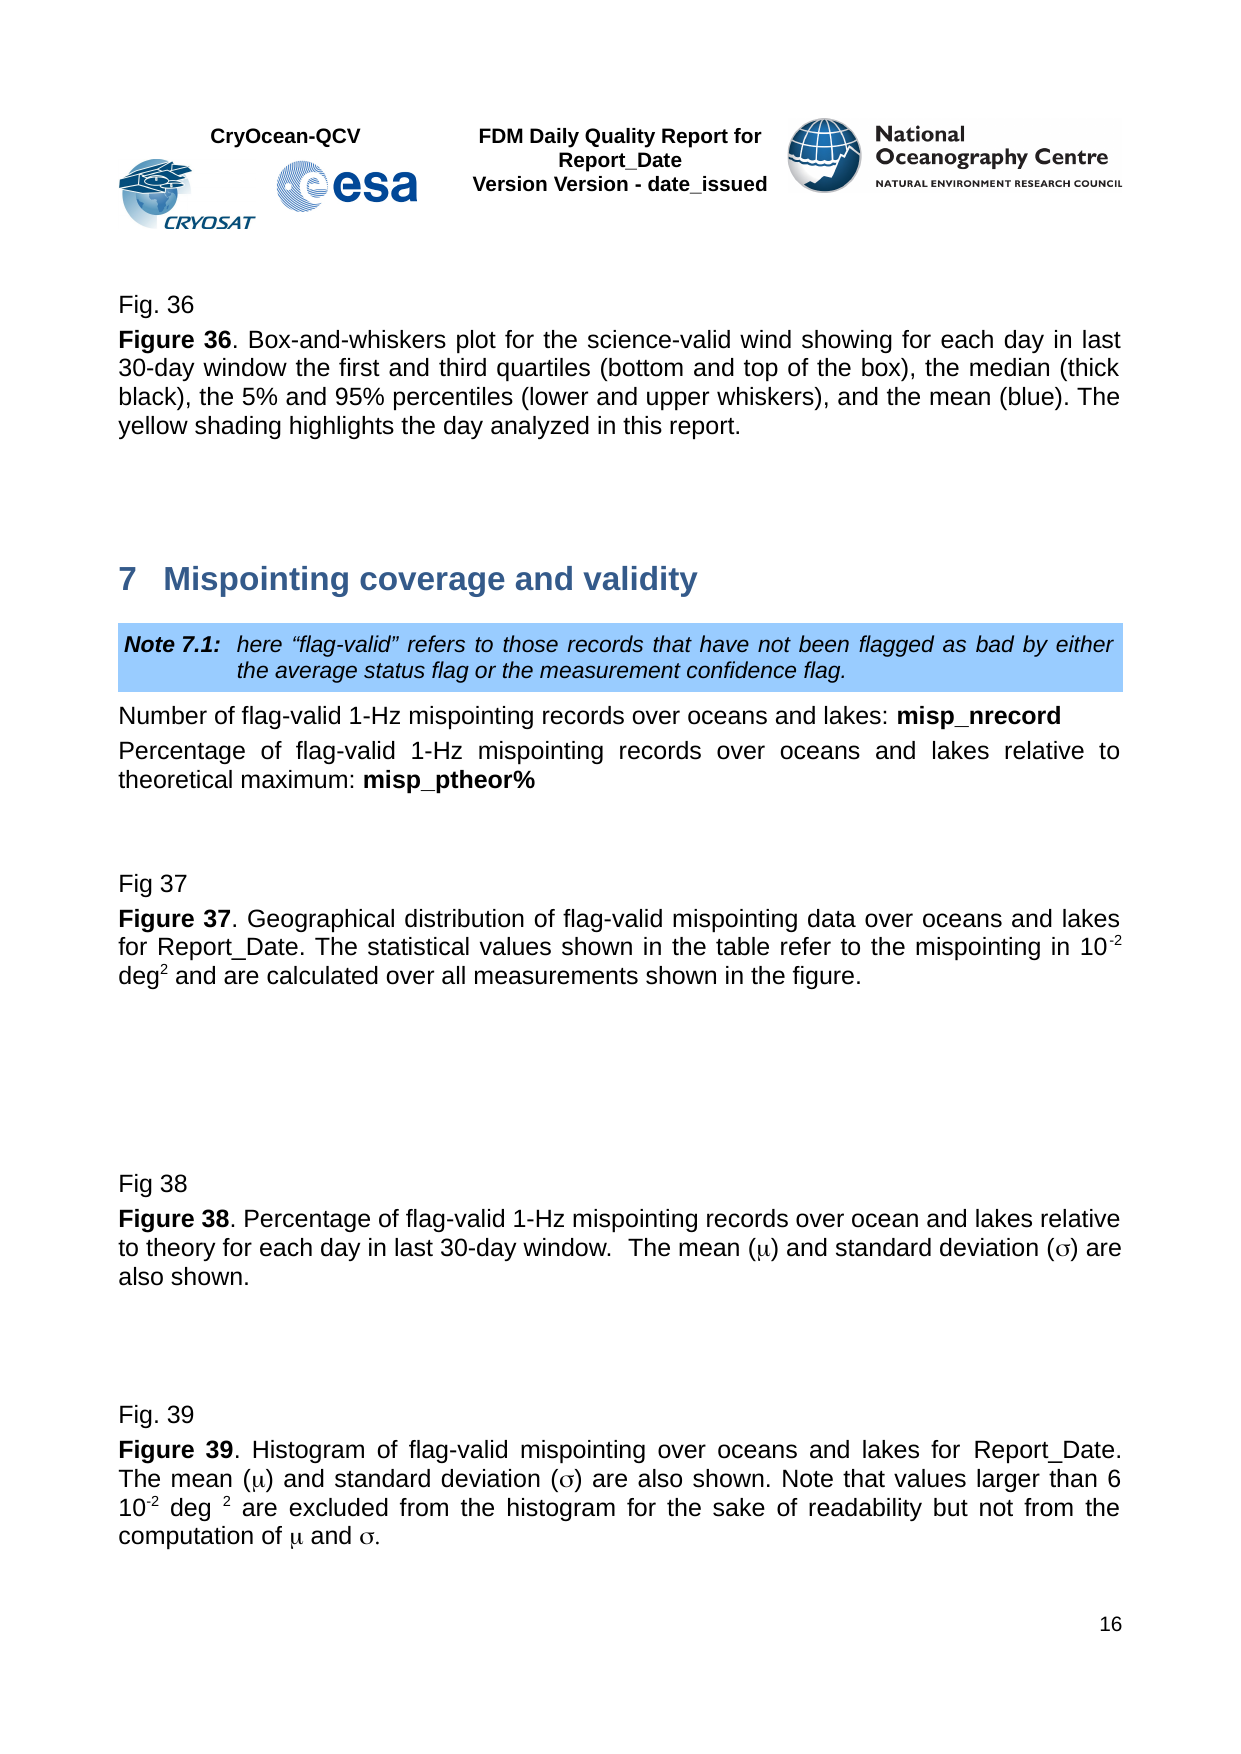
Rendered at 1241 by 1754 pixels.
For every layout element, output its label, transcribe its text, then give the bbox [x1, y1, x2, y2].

table_header Note 7.1: [118, 623, 231, 692]
text Figure 37. Geographical distribution of flag-valid mispointing data over oceans and lakes for Report_Date. The statistical values shown in the table refer to the mispointing in 10-2 deg2 and are calculated over all measurements shown in the figure. [118, 903, 1122, 990]
picture [787, 118, 1123, 193]
text Fig. 36 [118, 290, 1122, 319]
text Fig. 39 [118, 1400, 1122, 1429]
text Percentage of flag-valid 1-Hz mispointing records over oceans and lakes relative to theoretical maximum: misp_ptheor% [118, 736, 1122, 793]
text Number of flag-valid 1-Hz mispointing records over oceans and lakes: misp_nrecord [118, 701, 1122, 730]
text Fig 37 [118, 869, 1122, 898]
picture [118, 159, 256, 229]
text Fig 38 [118, 1169, 1122, 1198]
text Figure 39. Histogram of flag-valid mispointing over oceans and lakes for Report_Date. The mean (μ) and standard deviation (σ) are also shown. Note that values larger than 6 10-2 deg 2 are excluded from the histogram for the sake of readability but not from the computation of μ and σ. [118, 1435, 1122, 1550]
subtitle Mispointing coverage and validity [118, 559, 1122, 597]
text Figure 36. Box-and-whiskers plot for the science-valid wind showing for each day in last 30-day window the first and third quartiles (bottom and top of the box), the median (thick black), the 5% and 95% percentiles (lower and upper whiskers), and the mean (blue). The yellow shading highlights the day analyzed in this report. [118, 325, 1122, 440]
table_header here “flag-valid” refers to those records that have not been flagged as bad by either the average status flag or the measurement confidence flag. [231, 623, 1123, 692]
text Figure 38. Percentage of flag-valid 1-Hz mispointing records over ocean and lakes relative to theory for each day in last 30-day window. The mean (μ) and standard deviation (σ) are also shown. [118, 1204, 1122, 1290]
picture [276, 159, 418, 212]
